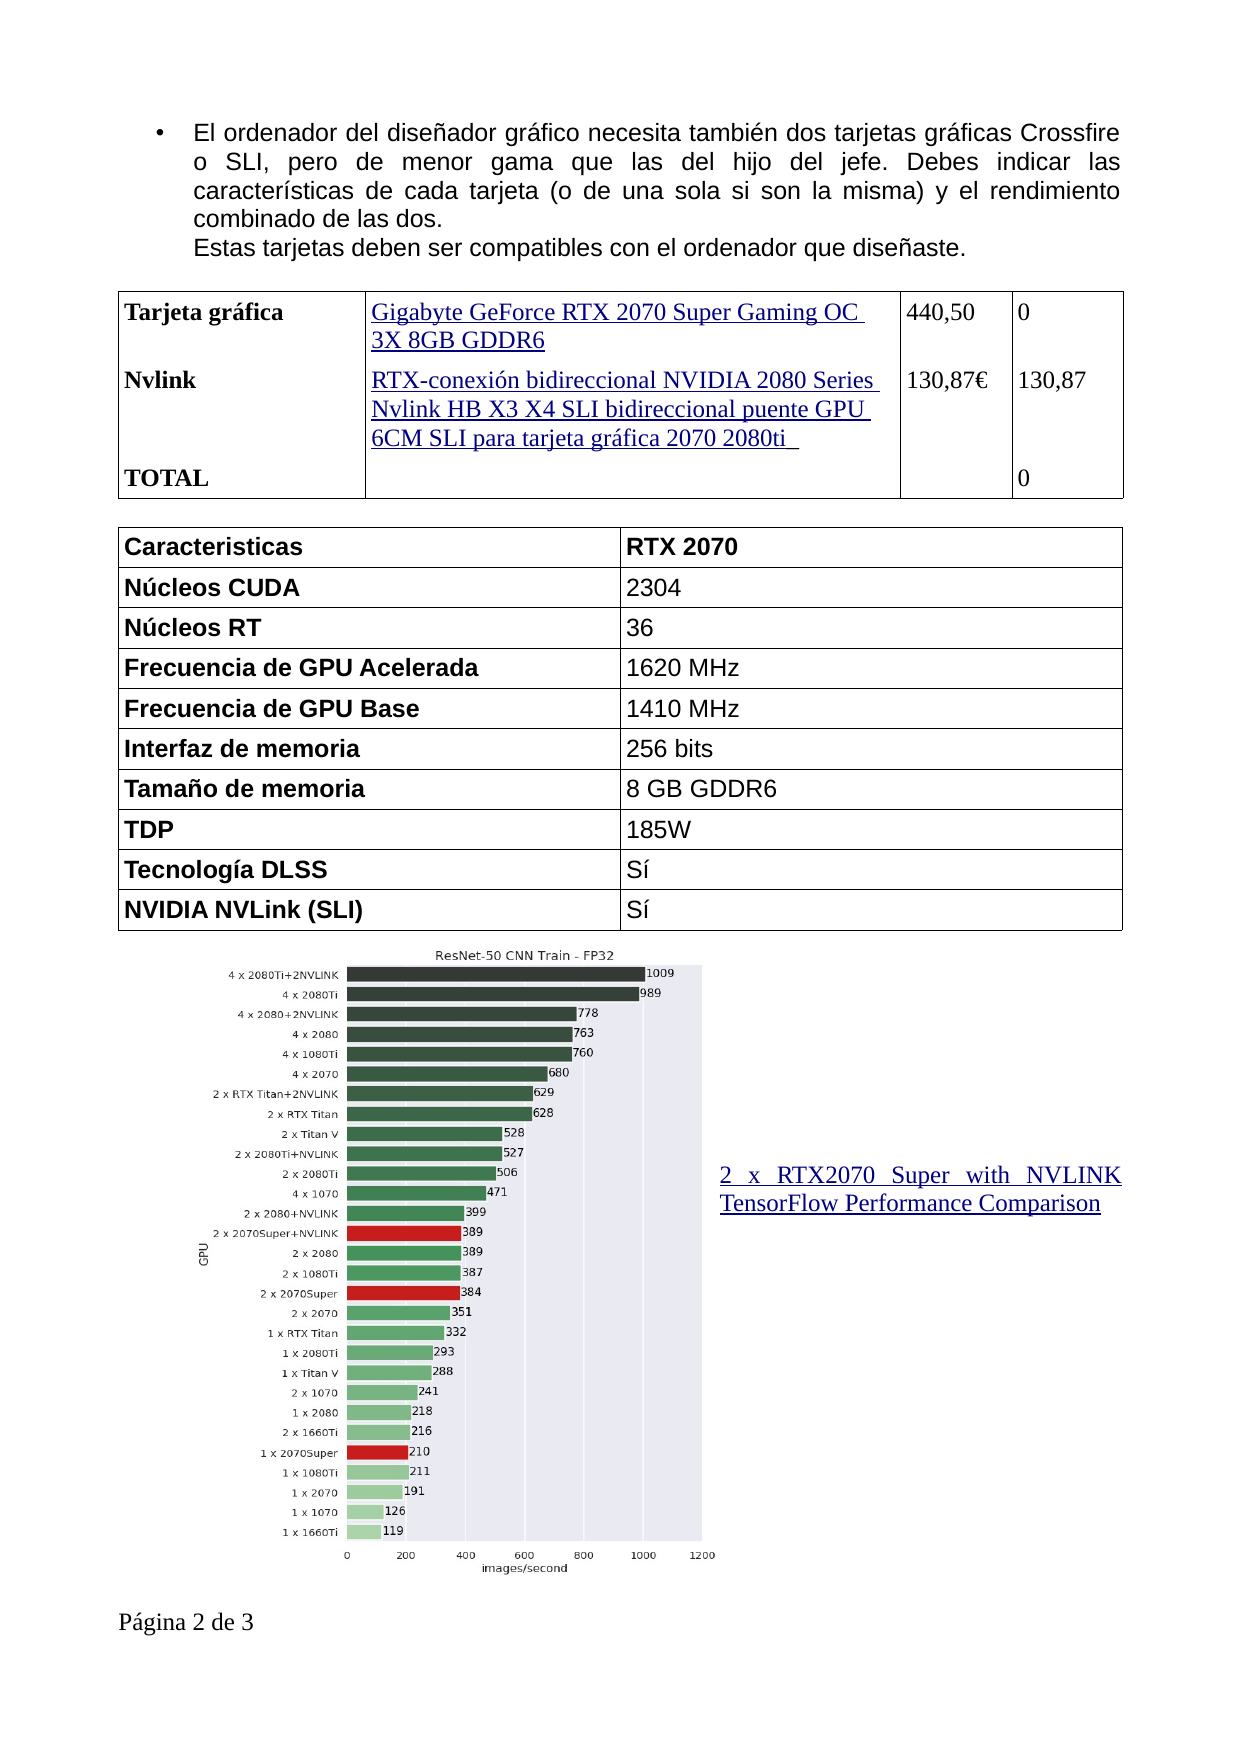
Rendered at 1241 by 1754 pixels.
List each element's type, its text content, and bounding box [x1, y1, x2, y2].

picture [194, 945, 720, 1579]
list Estas tarjetas deben ser compatibles con el ordenador que diseñaste. [156, 233, 1122, 262]
table_cell TOTAL [119, 458, 365, 498]
table_cell [901, 458, 1012, 498]
table_header Tarjeta gráfica [119, 292, 365, 360]
table_cell Núcleos CUDA [119, 568, 620, 607]
table_header Gigabyte GeForce RTX 2070 Super Gaming OC 3X 8GB GDDR6 [366, 292, 900, 360]
table_cell Sí [621, 850, 1122, 889]
table_header 440,50 [901, 292, 1012, 360]
table_cell 130,87€ [901, 360, 1012, 457]
table_cell 130,87 [1013, 360, 1123, 457]
table_cell TDP [119, 810, 620, 849]
table_cell 8 GB GDDR6 [621, 770, 1122, 809]
table_cell Nvlink [119, 360, 365, 457]
table_header 881 [1013, 292, 1123, 360]
table_cell 1011,87 [1013, 458, 1123, 498]
text [118, 1160, 194, 1217]
table_header Caracteristicas [119, 528, 620, 567]
table_cell NVIDIA NVLink (SLI) [119, 890, 620, 930]
text 2 x RTX2070 Super with NVLINK [720, 1160, 1122, 1185]
text TensorFlow Performance Comparison [720, 1186, 1122, 1217]
table_cell 2304 [621, 568, 1122, 607]
table_cell 1620 MHz [621, 649, 1122, 688]
table_cell Tamaño de memoria [119, 770, 620, 809]
table_header RTX 2070 [621, 528, 1122, 567]
table_cell RTX-conexión bidireccional NVIDIA 2080 Series Nvlink HB X3 X4 SLI bidireccional puente GPU 6CM SLI para tarjeta gráfica 2070 2080ti_ [366, 360, 900, 457]
table_cell Frecuencia de GPU Acelerada [119, 649, 620, 688]
table_cell 256 bits [621, 729, 1122, 768]
table_cell 36 [621, 608, 1122, 647]
table_cell [366, 458, 900, 498]
table_cell 185W [621, 810, 1122, 849]
table_cell Tecnología DLSS [119, 850, 620, 889]
table_cell 1410 MHz [621, 689, 1122, 728]
table_cell Interfaz de memoria [119, 729, 620, 768]
list El ordenador del diseñador gráfico necesita también dos tarjetas gráficas Crossfire o SLI, pero de menor gama que las del hijo del jefe. Debes indicar las características de cada tarjeta (o de una sola si son la misma) y el rendimiento combinado de las dos. [156, 118, 1122, 233]
table_cell Frecuencia de GPU Base [119, 689, 620, 728]
table_cell Núcleos RT [119, 608, 620, 647]
table_cell Sí [621, 890, 1122, 930]
